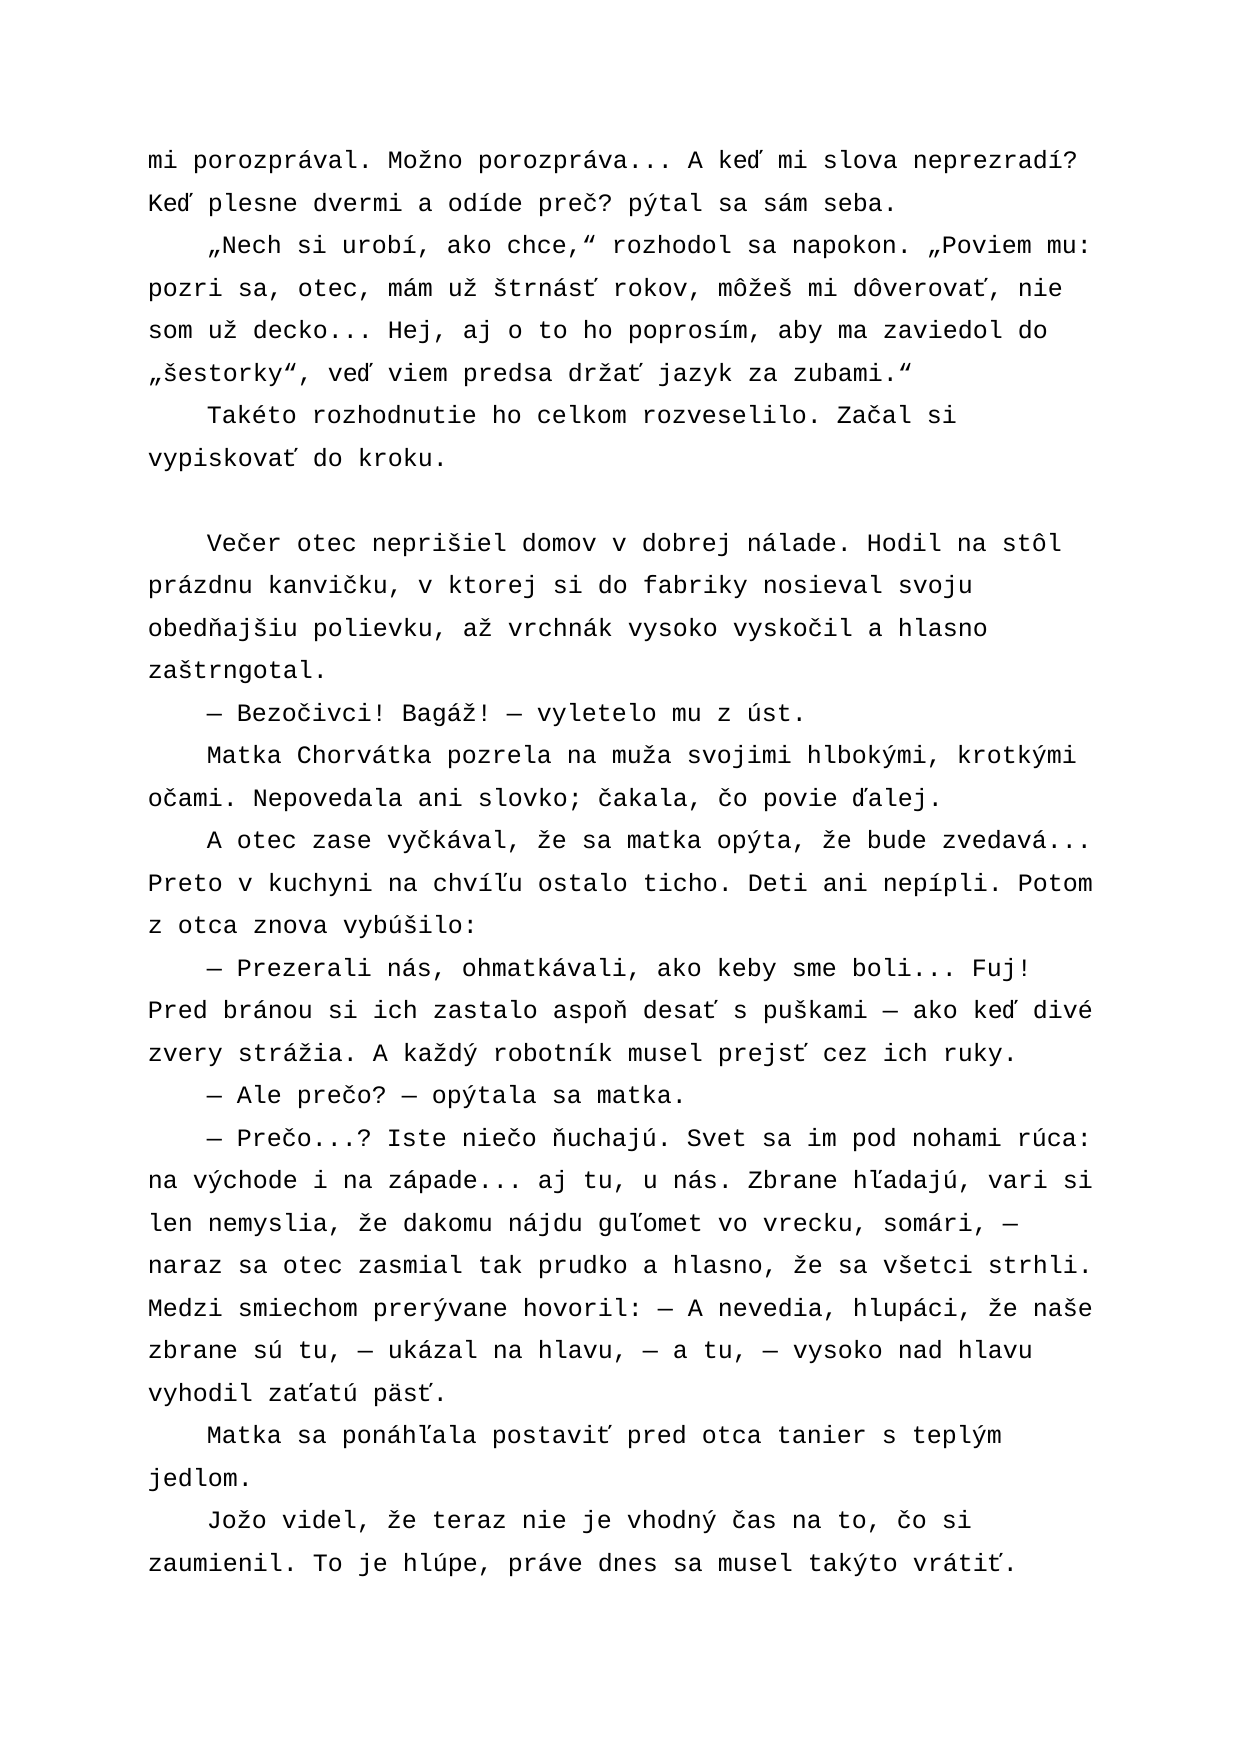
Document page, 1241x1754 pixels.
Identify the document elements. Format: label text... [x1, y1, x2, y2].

text — Bezočivci! Bagáž! — vyletelo mu z úst. [148, 700, 1093, 728]
text mi porozprával. Možno porozpráva... A keď mi slova neprezradí? Keď plesne dvermi a odíde preč? pýtal sa sám seba. [148, 148, 1093, 218]
text „Nech si urobí, ako chce,“ rozhodol sa napokon. „Poviem mu: pozri sa, otec, mám už štrnásť rokov, môžeš mi dôverovať, nie som už decko... Hej, aj o to ho poprosím, aby ma zaviedol do „šestorky“, veď viem predsa držať jazyk za zubami.“ [148, 233, 1093, 388]
text Matka Chorvátka pozrela na muža svojimi hlbokými, krotkými očami. Nepovedala ani slovko; čakala, čo povie ďalej. [148, 743, 1093, 813]
text Takéto rozhodnutie ho celkom rozveselilo. Začal si vypiskovať do kroku. [148, 403, 1093, 473]
text — Prečo...? Iste niečo ňuchajú. Svet sa im pod nohami rúca: na východe i na západe... aj tu, u nás. Zbrane hľadajú, vari si len nemyslia, že dakomu nájdu guľomet vo vrecku, somári, — naraz sa otec zasmial tak prudko a hlasno, že sa všetci strhli. Medzi smiechom prerývane hovoril: — A nevedia, hlupáci, že naše zbrane sú tu, — ukázal na hlavu, — a tu, — vysoko nad hlavu vyhodil zaťatú päsť. [148, 1125, 1093, 1408]
text Jožo videl, že teraz nie je vhodný čas na to, čo si zaumienil. To je hlúpe, práve dnes sa musel takýto vrátiť. [148, 1508, 1093, 1578]
text — Prezerali nás, ohmatkávali, ako keby sme boli... Fuj! Pred bránou si ich zastalo aspoň desať s puškami — ako keď divé zvery strážia. A každý robotník musel prejsť cez ich ruky. [148, 955, 1093, 1068]
text Večer otec neprišiel domov v dobrej nálade. Hodil na stôl prázdnu kanvičku, v ktorej si do fabriky nosieval svoju obedňajšiu polievku, až vrchnák vysoko vyskočil a hlasno zaštrngotal. [148, 530, 1093, 686]
text Matka sa ponáhľala postaviť pred otca tanier s teplým jedlom. [148, 1423, 1093, 1493]
text — Ale prečo? — opýtala sa matka. [148, 1083, 1093, 1111]
text A otec zase vyčkával, že sa matka opýta, že bude zvedavá... Preto v kuchyni na chvíľu ostalo ticho. Deti ani nepípli. Potom z otca znova vybúšilo: [148, 828, 1093, 941]
